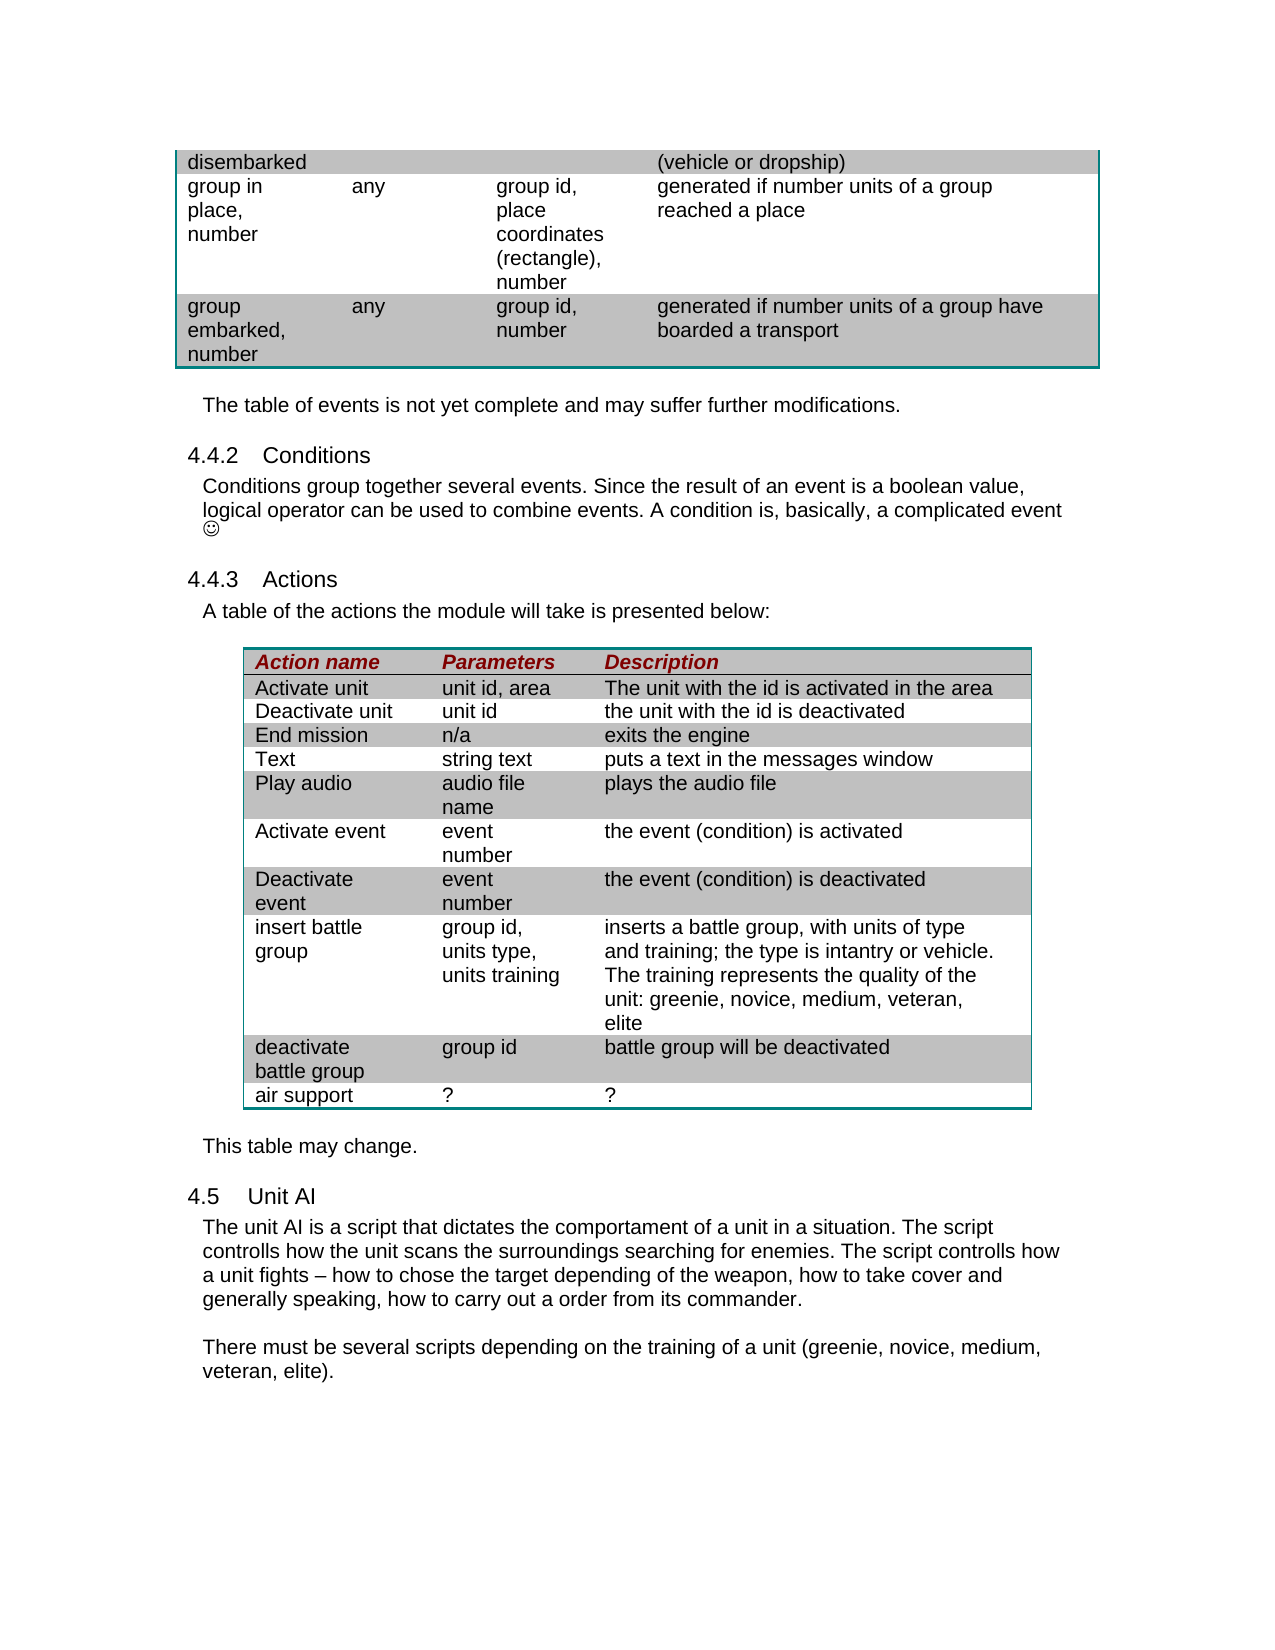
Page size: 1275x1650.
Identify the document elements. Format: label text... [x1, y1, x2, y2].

subtitle Unit AI [187, 1183, 1087, 1209]
subtitle Actions [187, 566, 1087, 592]
table_cell Play audio [244, 771, 431, 819]
table_cell insert battle group [244, 915, 431, 1035]
table_cell Deactivate unit [244, 699, 431, 723]
table_header Description [593, 650, 1031, 674]
table_cell any [340, 174, 485, 294]
text There must be several scripts depending on the training of a unit (greenie, novice, medium, veteran, elite). [202, 1335, 1072, 1383]
text The table of events is not yet complete and may suffer further modifications. [202, 393, 1072, 417]
table_cell Activate event [244, 819, 431, 867]
table_cell string text [431, 747, 593, 771]
table_cell Text [244, 747, 431, 771]
table_cell ? [431, 1083, 593, 1107]
table_cell unit id, area [431, 675, 593, 699]
table_cell air support [244, 1083, 431, 1107]
table_cell End mission [244, 723, 431, 747]
table_cell audio file name [431, 771, 593, 819]
table_cell generated if number units of a group have boarded a transport [646, 294, 1098, 366]
table_cell any [340, 294, 485, 366]
table_cell group embarked, number [177, 294, 340, 366]
table_cell event number [431, 819, 593, 867]
table_cell generated if number units of a group reached a place [646, 174, 1098, 294]
table_cell plays the audio file [593, 771, 1031, 819]
table_cell disembarked [177, 150, 340, 174]
subtitle Conditions [187, 442, 1087, 468]
table_cell the unit with the id is deactivated [593, 699, 1031, 723]
text A table of the actions the module will take is presented below: [202, 599, 1072, 623]
table_cell (vehicle or dropship) [646, 150, 1098, 174]
table_cell the event (condition) is activated [593, 819, 1031, 867]
table_cell group in place, number [177, 174, 340, 294]
table_cell n/a [431, 723, 593, 747]
table_cell event number [431, 867, 593, 915]
table_cell group id [431, 1035, 593, 1083]
table_cell deactivate battle group [244, 1035, 431, 1083]
table_cell Activate unit [244, 675, 431, 699]
table_cell group id, number [485, 294, 646, 366]
table_cell [340, 150, 485, 174]
table_cell group id, units type, units training [431, 915, 593, 1035]
table_cell Deactivate event [244, 867, 431, 915]
table_cell battle group will be deactivated [593, 1035, 1031, 1083]
table_cell exits the engine [593, 723, 1031, 747]
table_cell The unit with the id is activated in the area [593, 675, 1031, 699]
table_header Parameters [431, 650, 593, 674]
table_cell ? [593, 1083, 1031, 1107]
table_cell group id, place coordinates (rectangle), number [485, 174, 646, 294]
text Conditions group together several events. Since the result of an event is a boolean value, logical operator can be used to combine events. A condition is, basically, a complicated event  [202, 474, 1072, 541]
table_cell the event (condition) is deactivated [593, 867, 1031, 915]
table_cell unit id [431, 699, 593, 723]
table_cell [485, 150, 646, 174]
table_header Action name [244, 650, 431, 674]
table_cell inserts a battle group, with units of type and training; the type is intantry or vehicle. The training represents the quality of the unit: greenie, novice, medium, veteran, elite [593, 915, 1031, 1035]
text The unit AI is a script that dictates the comportament of a unit in a situation. The script controlls how the unit scans the surroundings searching for enemies. The script controlls how a unit fights – how to chose the target depending of the weapon, how to take cover and generally speaking, how to carry out a order from its commander. [202, 1215, 1072, 1311]
text This table may change. [202, 1134, 1072, 1158]
table_cell puts a text in the messages window [593, 747, 1031, 771]
